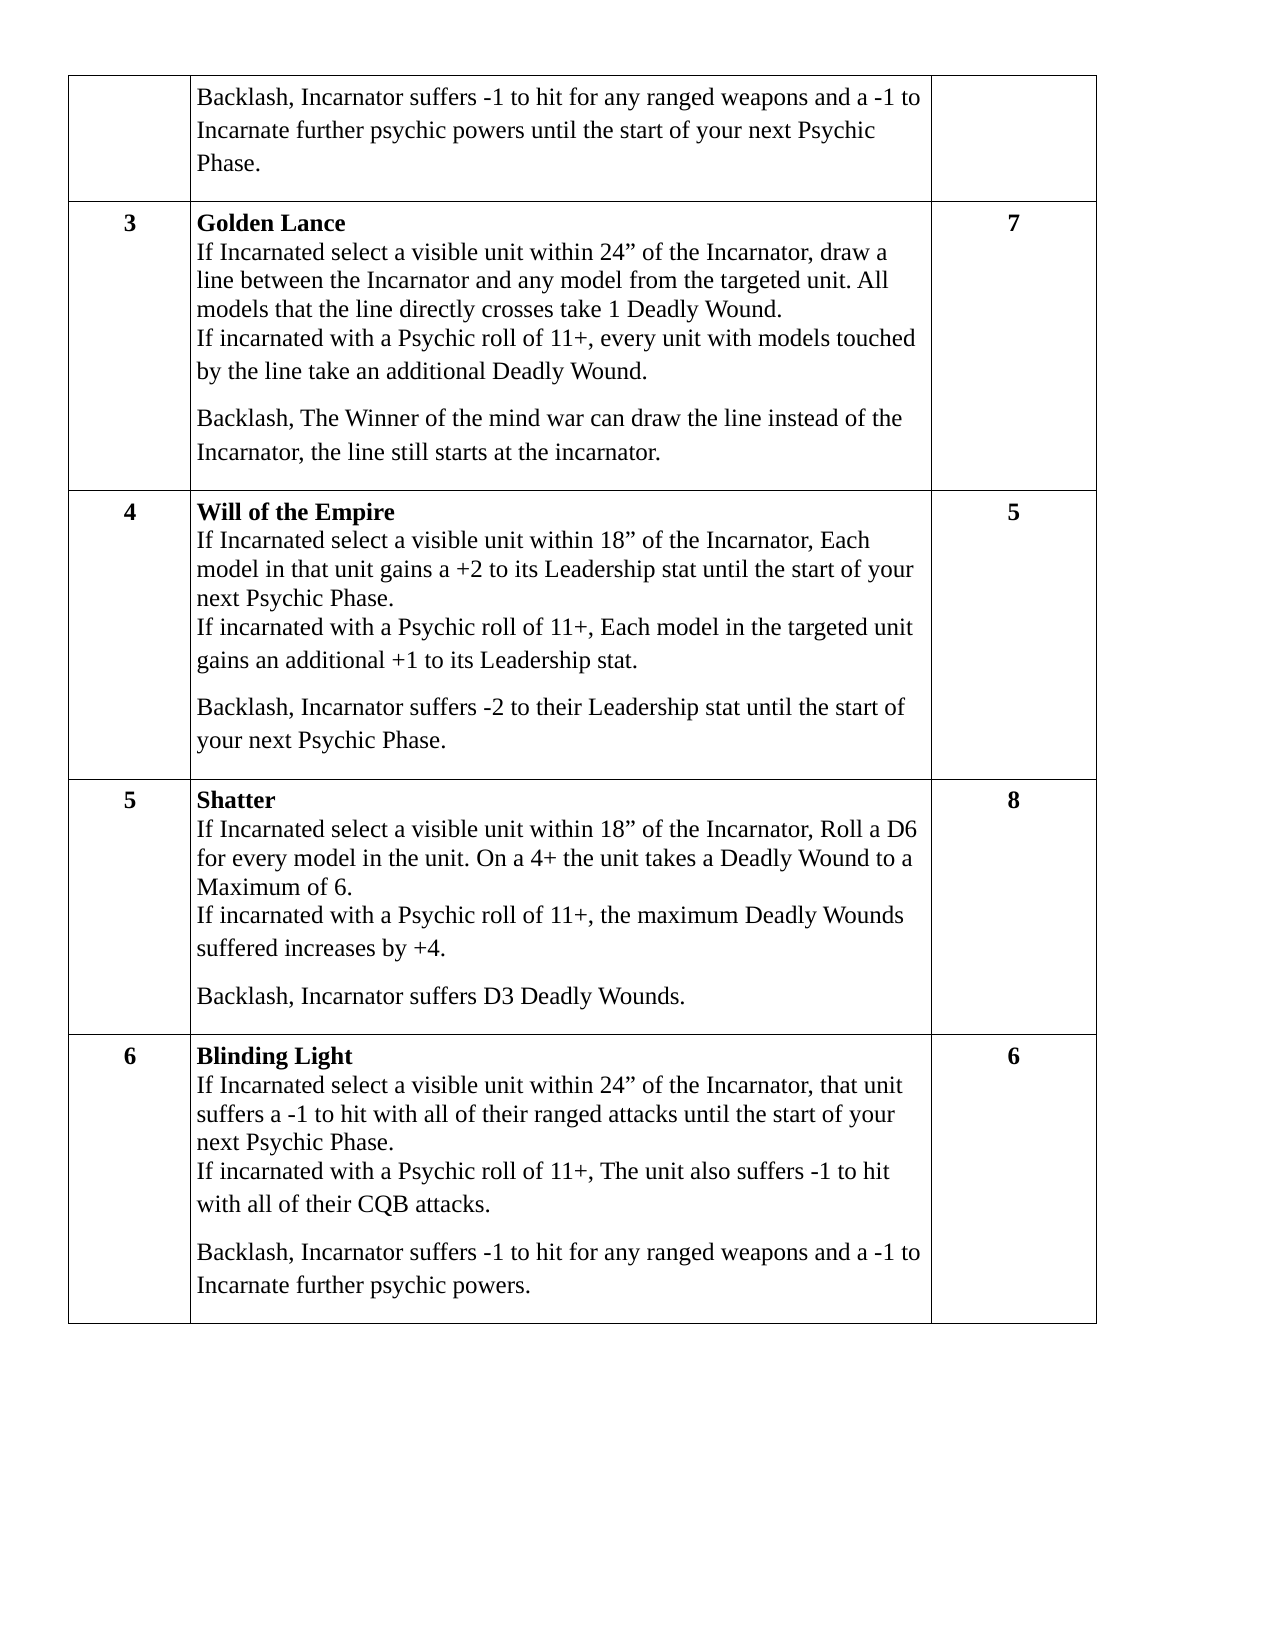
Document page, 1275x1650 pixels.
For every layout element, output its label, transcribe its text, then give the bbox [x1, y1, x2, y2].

table_cell 4 [69, 491, 190, 779]
table_cell 3 [69, 202, 190, 490]
table_cell Will of the Empire If Incarnated select a visible unit within 18” of the Incarnator, Each model in that unit gains a +2 to its Leadership stat until the start of your next Psychic Phase. If incarnated with a Psychic roll of 11+, Each model in the targeted unit gains an additional +1 to its Leadership stat. Backlash, Incarnator suffers -2 to their Leadership stat until the start of your next Psychic Phase. [191, 491, 931, 779]
table_cell 5 [69, 780, 190, 1034]
table_cell 5 [932, 491, 1096, 779]
table_cell 7 [932, 202, 1096, 490]
table_cell [69, 76, 190, 201]
table_cell Blinding Light If Incarnated select a visible unit within 24” of the Incarnator, that unit suffers a -1 to hit with all of their ranged attacks until the start of your next Psychic Phase. If incarnated with a Psychic roll of 11+, The unit also suffers -1 to hit with all of their CQB attacks. Backlash, Incarnator suffers -1 to hit for any ranged weapons and a -1 to Incarnate further psychic powers. [191, 1035, 931, 1323]
table_cell Golden Lance If Incarnated select a visible unit within 24” of the Incarnator, draw a line between the Incarnator and any model from the targeted unit. All models that the line directly crosses take 1 Deadly Wound. If incarnated with a Psychic roll of 11+, every unit with models touched by the line take an additional Deadly Wound. Backlash, The Winner of the mind war can draw the line instead of the Incarnator, the line still starts at the incarnator. [191, 202, 931, 490]
table_cell 6 [69, 1035, 190, 1323]
table_cell [932, 76, 1096, 201]
table_cell Backlash, Incarnator suffers -1 to hit for any ranged weapons and a -1 to Incarnate further psychic powers until the start of your next Psychic Phase. [191, 76, 931, 201]
table_cell 6 [932, 1035, 1096, 1323]
table_cell 8 [932, 780, 1096, 1034]
table_cell Shatter If Incarnated select a visible unit within 18” of the Incarnator, Roll a D6 for every model in the unit. On a 4+ the unit takes a Deadly Wound to a Maximum of 6. If incarnated with a Psychic roll of 11+, the maximum Deadly Wounds suffered increases by +4. Backlash, Incarnator suffers D3 Deadly Wounds. [191, 780, 931, 1034]
